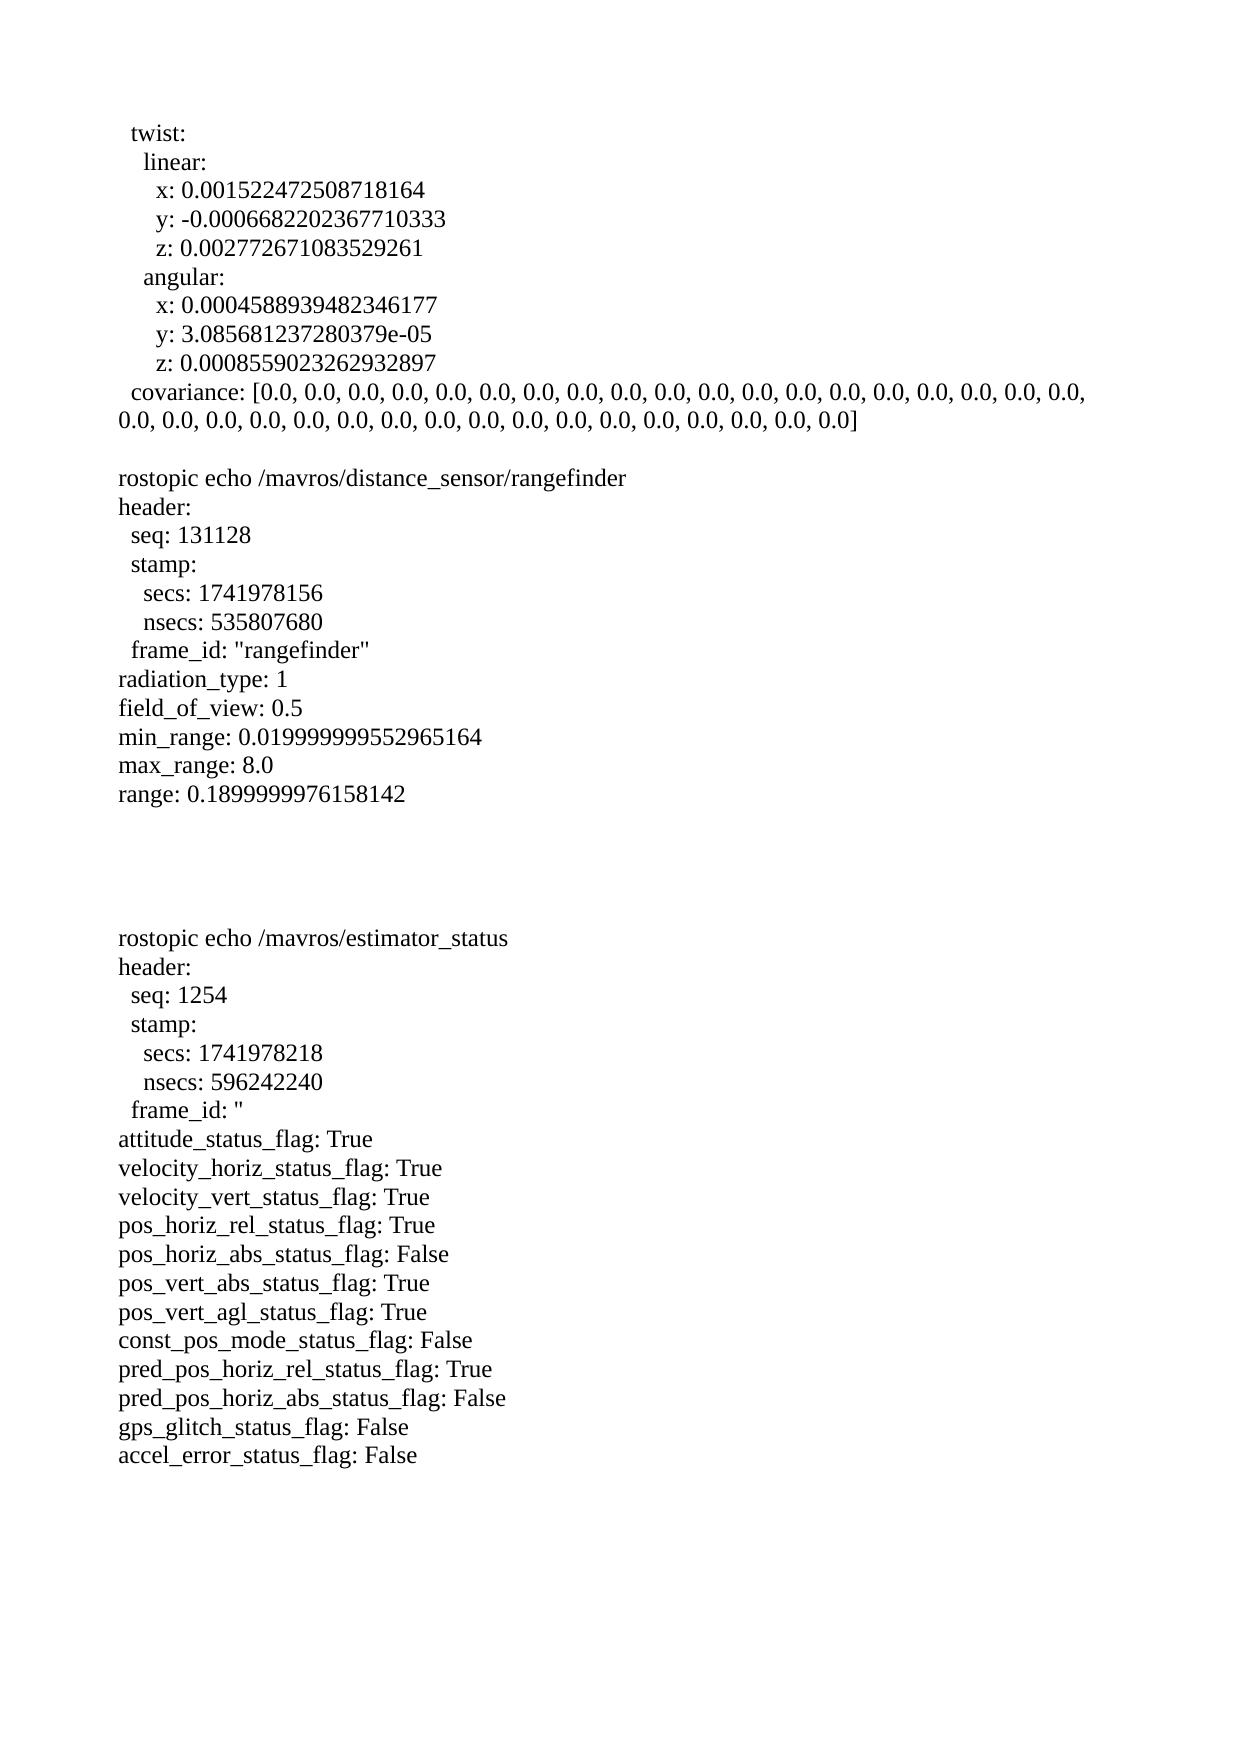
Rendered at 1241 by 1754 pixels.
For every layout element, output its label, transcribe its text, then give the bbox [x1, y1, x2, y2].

text max_range: 8.0 [118, 751, 1122, 779]
text z: 0.0008559023262932897 [118, 348, 1122, 377]
text nsecs: 535807680 [118, 607, 1122, 636]
text range: 0.1899999976158142 [118, 779, 1122, 808]
text stamp: [118, 1009, 1122, 1038]
text secs: 1741978156 [118, 578, 1122, 607]
text x: 0.0004588939482346177 [118, 291, 1122, 319]
text covariance: [0.0, 0.0, 0.0, 0.0, 0.0, 0.0, 0.0, 0.0, 0.0, 0.0, 0.0, 0.0, 0.0, 0.0, 0.0, 0.0, 0.0, 0.0, 0.0, 0.0, 0.0, 0.0, 0.0, 0.0, 0.0, 0.0, 0.0, 0.0, 0.0, 0.0, 0.0, 0.0, 0.0, 0.0, 0.0, 0.0] [118, 377, 1122, 434]
text pos_horiz_rel_status_flag: True [118, 1211, 1122, 1239]
text min_range: 0.019999999552965164 [118, 722, 1122, 751]
text radiation_type: 1 [118, 664, 1122, 693]
text secs: 1741978218 [118, 1038, 1122, 1067]
text rostopic echo /mavros/estimator_status [118, 923, 1122, 952]
text linear: [118, 147, 1122, 176]
text velocity_vert_status_flag: True [118, 1182, 1122, 1211]
text field_of_view: 0.5 [118, 693, 1122, 722]
text nsecs: 596242240 [118, 1067, 1122, 1096]
text z: 0.002772671083529261 [118, 233, 1122, 262]
text frame_id: '' [118, 1096, 1122, 1124]
text seq: 131128 [118, 521, 1122, 549]
text header: [118, 952, 1122, 981]
text gps_glitch_status_flag: False [118, 1412, 1122, 1441]
text seq: 1254 [118, 981, 1122, 1009]
text angular: [118, 262, 1122, 291]
text pred_pos_horiz_rel_status_flag: True [118, 1354, 1122, 1383]
text attitude_status_flag: True [118, 1124, 1122, 1153]
text x: 0.001522472508718164 [118, 176, 1122, 204]
text y: 3.085681237280379e-05 [118, 319, 1122, 348]
text twist: [118, 118, 1122, 147]
text y: -0.0006682202367710333 [118, 204, 1122, 233]
text header: [118, 492, 1122, 521]
text pos_vert_abs_status_flag: True [118, 1268, 1122, 1297]
text stamp: [118, 549, 1122, 578]
text velocity_horiz_status_flag: True [118, 1153, 1122, 1182]
text pos_horiz_abs_status_flag: False [118, 1239, 1122, 1268]
text accel_error_status_flag: False [118, 1441, 1122, 1469]
text frame_id: "rangefinder" [118, 636, 1122, 664]
text pos_vert_agl_status_flag: True [118, 1297, 1122, 1326]
text pred_pos_horiz_abs_status_flag: False [118, 1383, 1122, 1412]
text rostopic echo /mavros/distance_sensor/rangefinder [118, 463, 1122, 492]
text const_pos_mode_status_flag: False [118, 1326, 1122, 1354]
